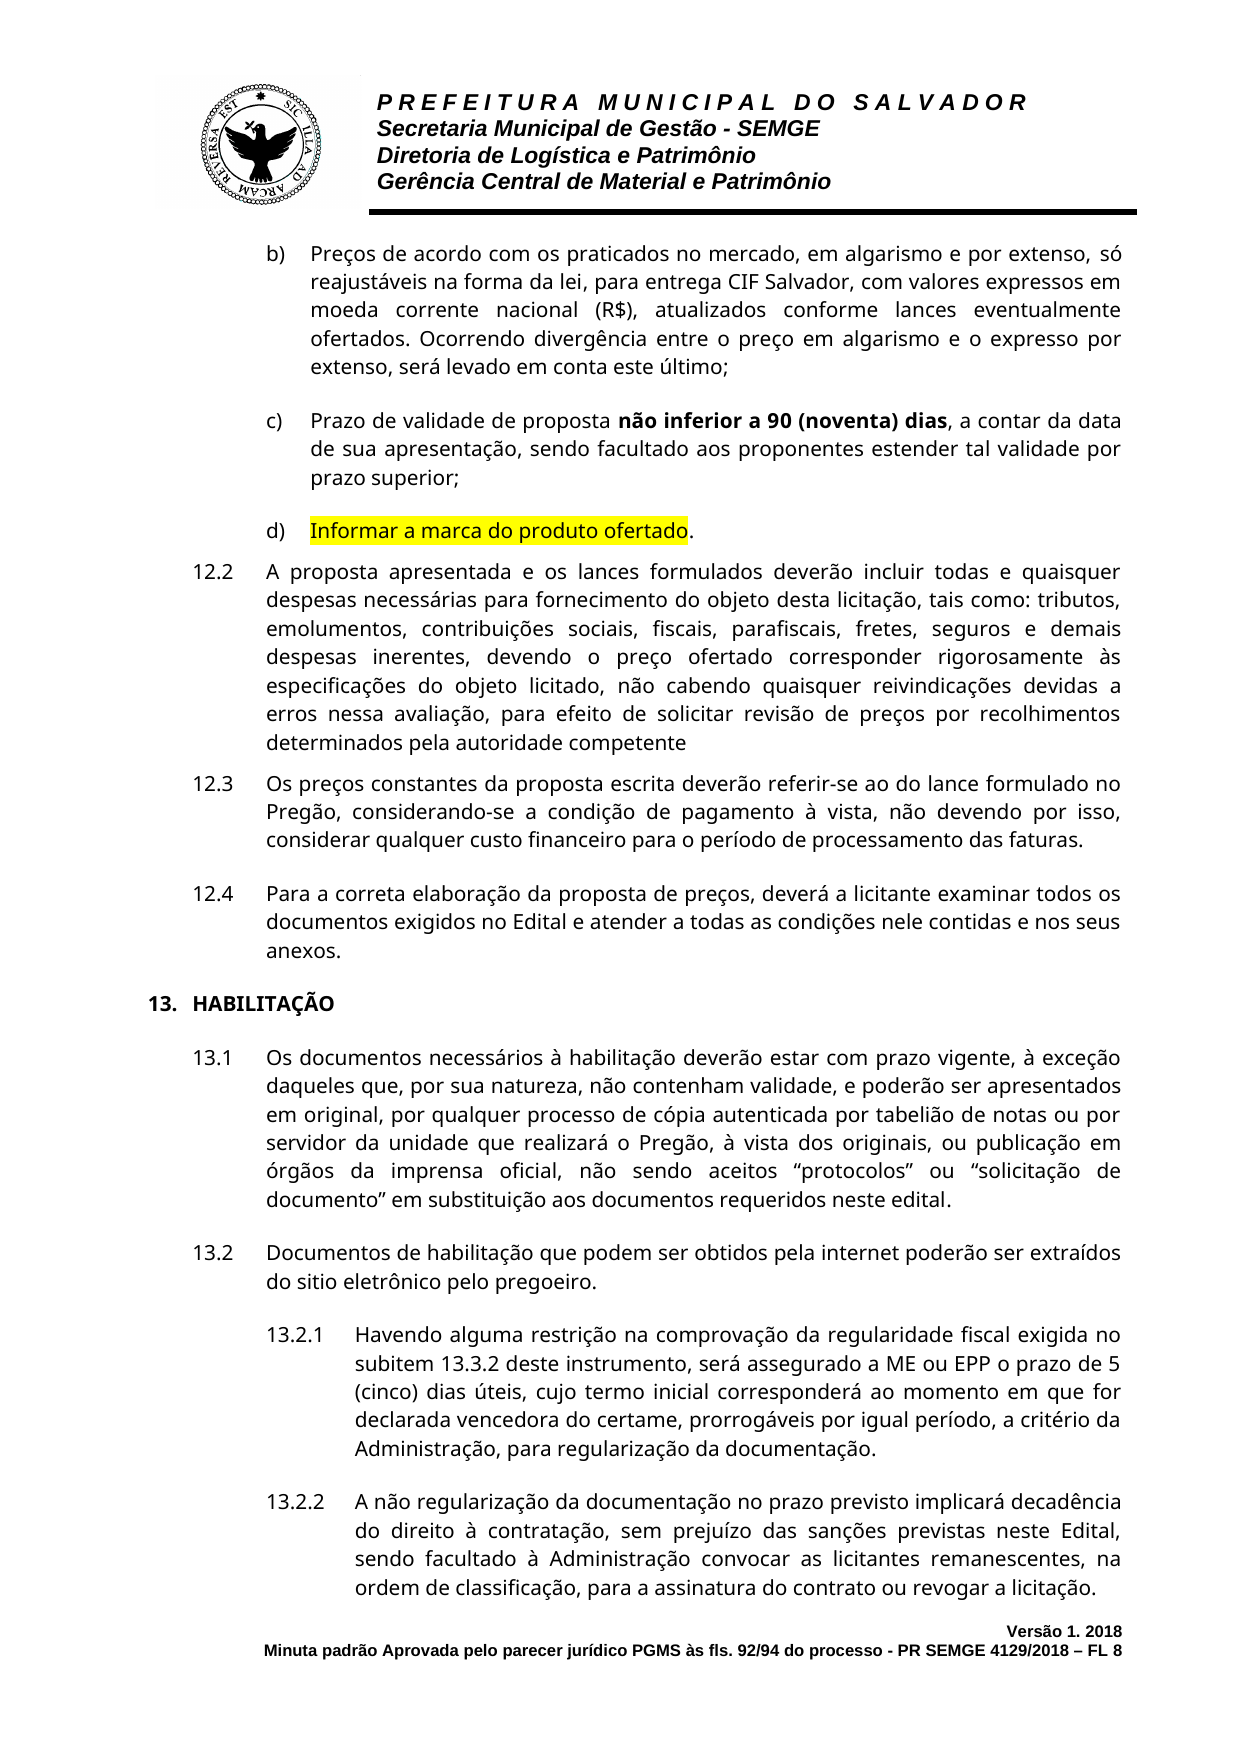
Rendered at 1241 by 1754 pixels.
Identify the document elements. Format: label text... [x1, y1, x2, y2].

list Preços de acordo com os praticados no mercado, em algarismo e por extenso, só reajustáveis na forma da lei, para entrega CIF Salvador, com valores expressos em moeda corrente nacional (R$), atualizados conforme lances eventualmente ofertados. Ocorrendo divergência entre o preço em algarismo e o expresso por extenso, será levado em conta este último; [266, 239, 1122, 381]
text 12.4 Para a correta elaboração da proposta de preços, deverá a licitante examinar todos os documentos exigidos no Edital e atender a todas as condições nele contidas e nos seus anexos. [192, 879, 1122, 964]
list Prazo de validade de proposta não inferior a 90 (noventa) dias, a contar da data de sua apresentação, sendo facultado aos proponentes estender tal validade por prazo superior; [266, 406, 1122, 491]
picture [155, 75, 362, 209]
list A proposta apresentada e os lances formulados deverão incluir todas e quaisquer despesas necessárias para fornecimento do objeto desta licitação, tais como: tributos, emolumentos, contribuições sociais, fiscais, parafiscais, fretes, seguros e demais despesas inerentes, devendo o preço ofertado corresponder rigorosamente às especificações do objeto licitado, não cabendo quaisquer reivindicações devidas a erros nessa avaliação, para efeito de solicitar revisão de preços por recolhimentos determinados pela autoridade competente [192, 557, 1122, 756]
text 13.2.2 A não regularização da documentação no prazo previsto implicará decadência do direito à contratação, sem prejuízo das sanções previstas neste Edital, sendo facultado à Administração convocar as licitantes remanescentes, na ordem de classificação, para a assinatura do contrato ou revogar a licitação. [266, 1487, 1122, 1601]
text 13.2.1 Havendo alguma restrição na comprovação da regularidade fiscal exigida no subitem 13.3.2 deste instrumento, será assegurado a ME ou EPP o prazo de 5 (cinco) dias úteis, cujo termo inicial corresponderá ao momento em que for declarada vencedora do certame, prorrogáveis por igual período, a critério da Administração, para regularização da documentação. [266, 1320, 1122, 1462]
text 13. HABILITAÇÃO [148, 989, 1122, 1018]
text 12.3 Os preços constantes da proposta escrita deverão referir-se ao do lance formulado no Pregão, considerando-se a condição de pagamento à vista, não devendo por isso, considerar qualquer custo financeiro para o período de processamento das faturas. [192, 769, 1122, 854]
list Os documentos necessários à habilitação deverão estar com prazo vigente, à exceção daqueles que, por sua natureza, não contenham validade, e poderão ser apresentados em original, por qualquer processo de cópia autenticada por tabelião de notas ou por servidor da unidade que realizará o Pregão, à vista dos originais, ou publicação em órgãos da imprensa oficial, não sendo aceitos “protocolos” ou “solicitação de documento” em substituição aos documentos requeridos neste edital. [192, 1043, 1122, 1213]
list Informar a marca do produto ofertado. [266, 516, 1122, 545]
list Documentos de habilitação que podem ser obtidos pela internet poderão ser extraídos do sitio eletrônico pelo pregoeiro. [192, 1238, 1122, 1295]
